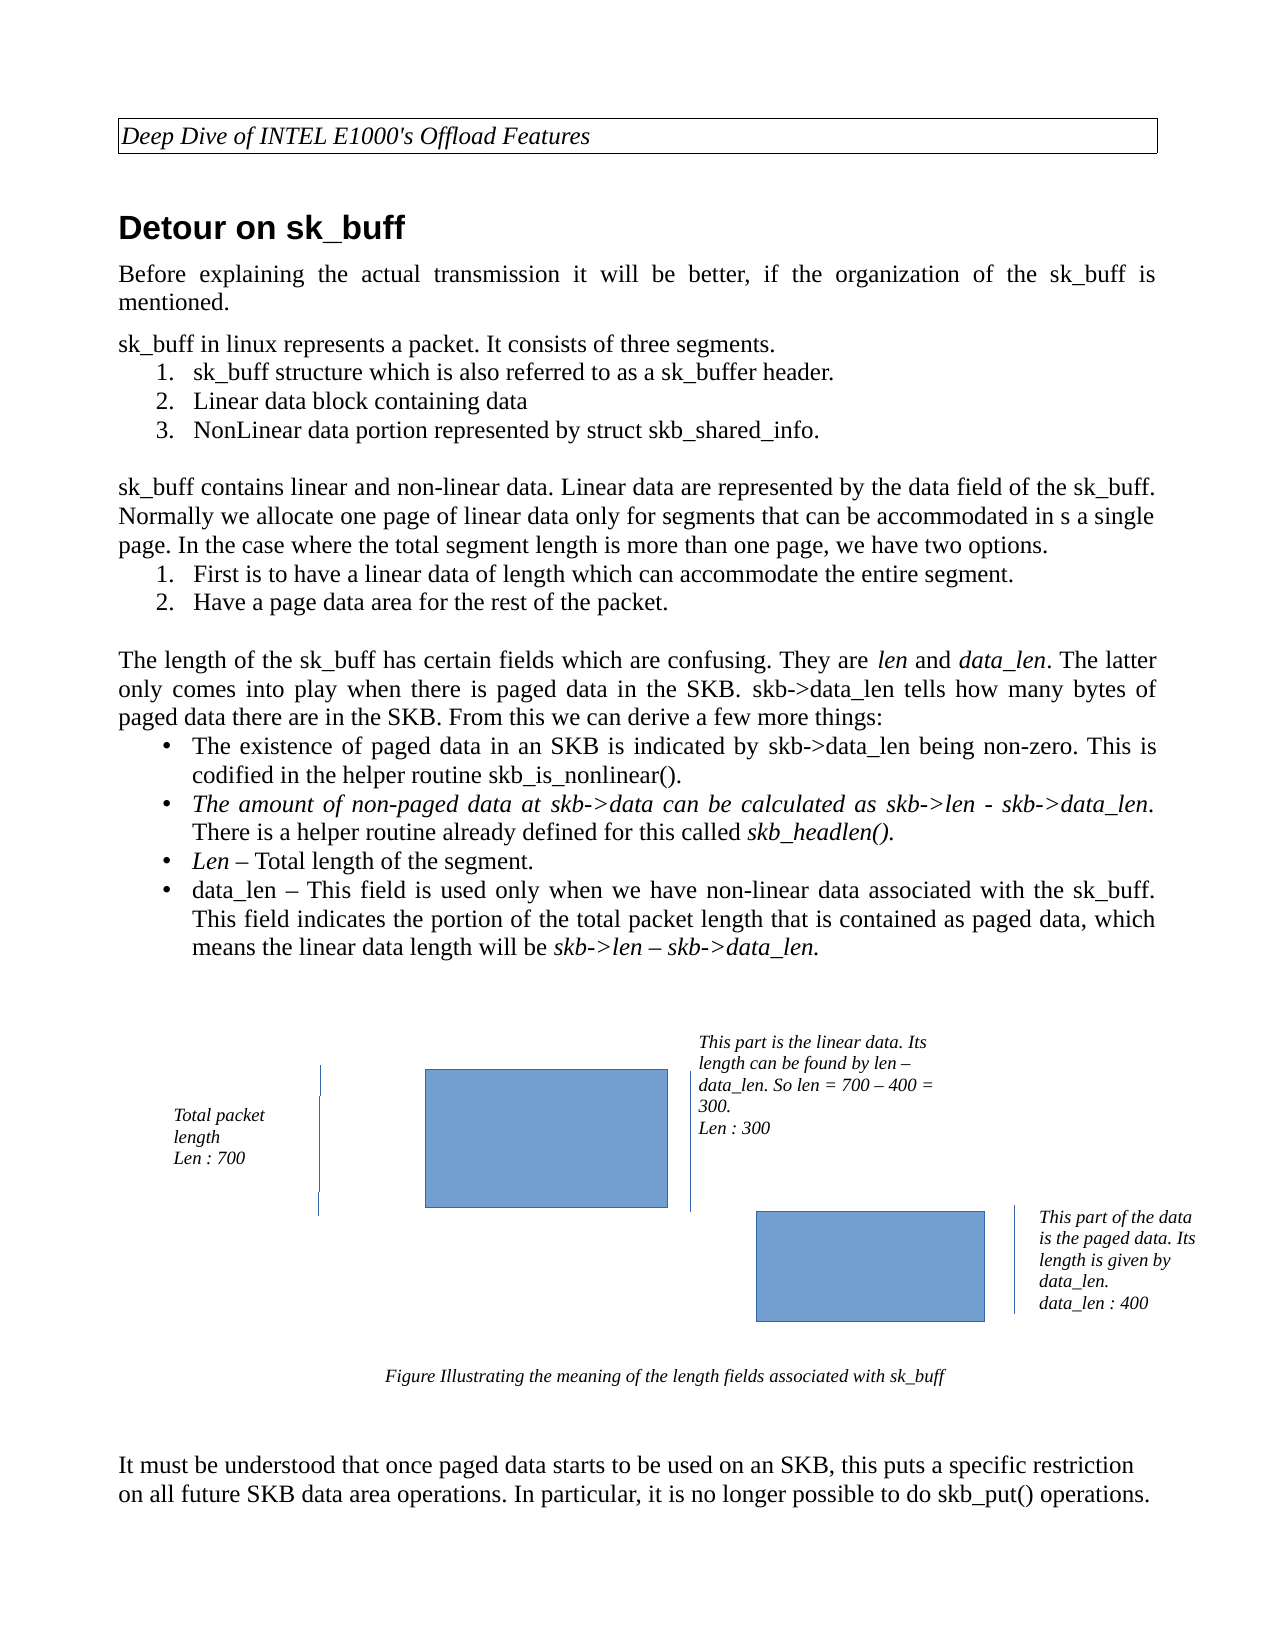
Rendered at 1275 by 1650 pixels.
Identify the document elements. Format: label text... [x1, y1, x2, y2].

list Have a page data area for the rest of the packet. [156, 587, 1157, 616]
text sk_buff in linux represents a packet. It consists of three segments. [118, 329, 1157, 357]
list Linear data block containing data [156, 386, 1157, 415]
list sk_buff structure which is also referred to as a sk_buffer header. [156, 357, 1157, 386]
text Before explaining the actual transmission it will be better, if the organization of the sk_buff is mentioned. [118, 259, 1157, 316]
list The amount of non-paged data at skb->data can be calculated as skb->len - skb->data_len. There is a helper routine already defined for this called skb_headlen(). [162, 789, 1157, 846]
text The length of the sk_buff has certain fields which are confusing. They are len and data_len. The latter only comes into play when there is paged data in the SKB. skb->data_len tells how many bytes of paged data there are in the SKB. From this we can derive a few more things: [118, 645, 1157, 731]
list data_len – This field is used only when we have non-linear data associated with the sk_buff. This field indicates the portion of the total packet length that is contained as paged data, which means the linear data length will be skb->len – skb->data_len. [162, 875, 1157, 961]
list The existence of paged data in an SKB is indicated by skb->data_len being non-zero. This is codified in the helper routine skb_is_nonlinear(). [162, 731, 1157, 789]
text sk_buff contains linear and non-linear data. Linear data are represented by the data field of the sk_buff. Normally we allocate one page of linear data only for segments that can be accommodated in s a single page. In the case where the total segment length is more than one page, we have two options. [118, 472, 1157, 559]
list NonLinear data portion represented by struct skb_shared_info. [156, 415, 1157, 444]
text It must be understood that once paged data starts to be used on an SKB, this puts a specific restriction on all future SKB data area operations. In particular, it is no longer possible to do skb_put() operations. [118, 1450, 1157, 1507]
list First is to have a linear data of length which can accommodate the entire segment. [156, 559, 1157, 587]
list Len – Total length of the segment. [162, 846, 1157, 875]
subtitle Detour on sk_buff [118, 208, 1157, 246]
